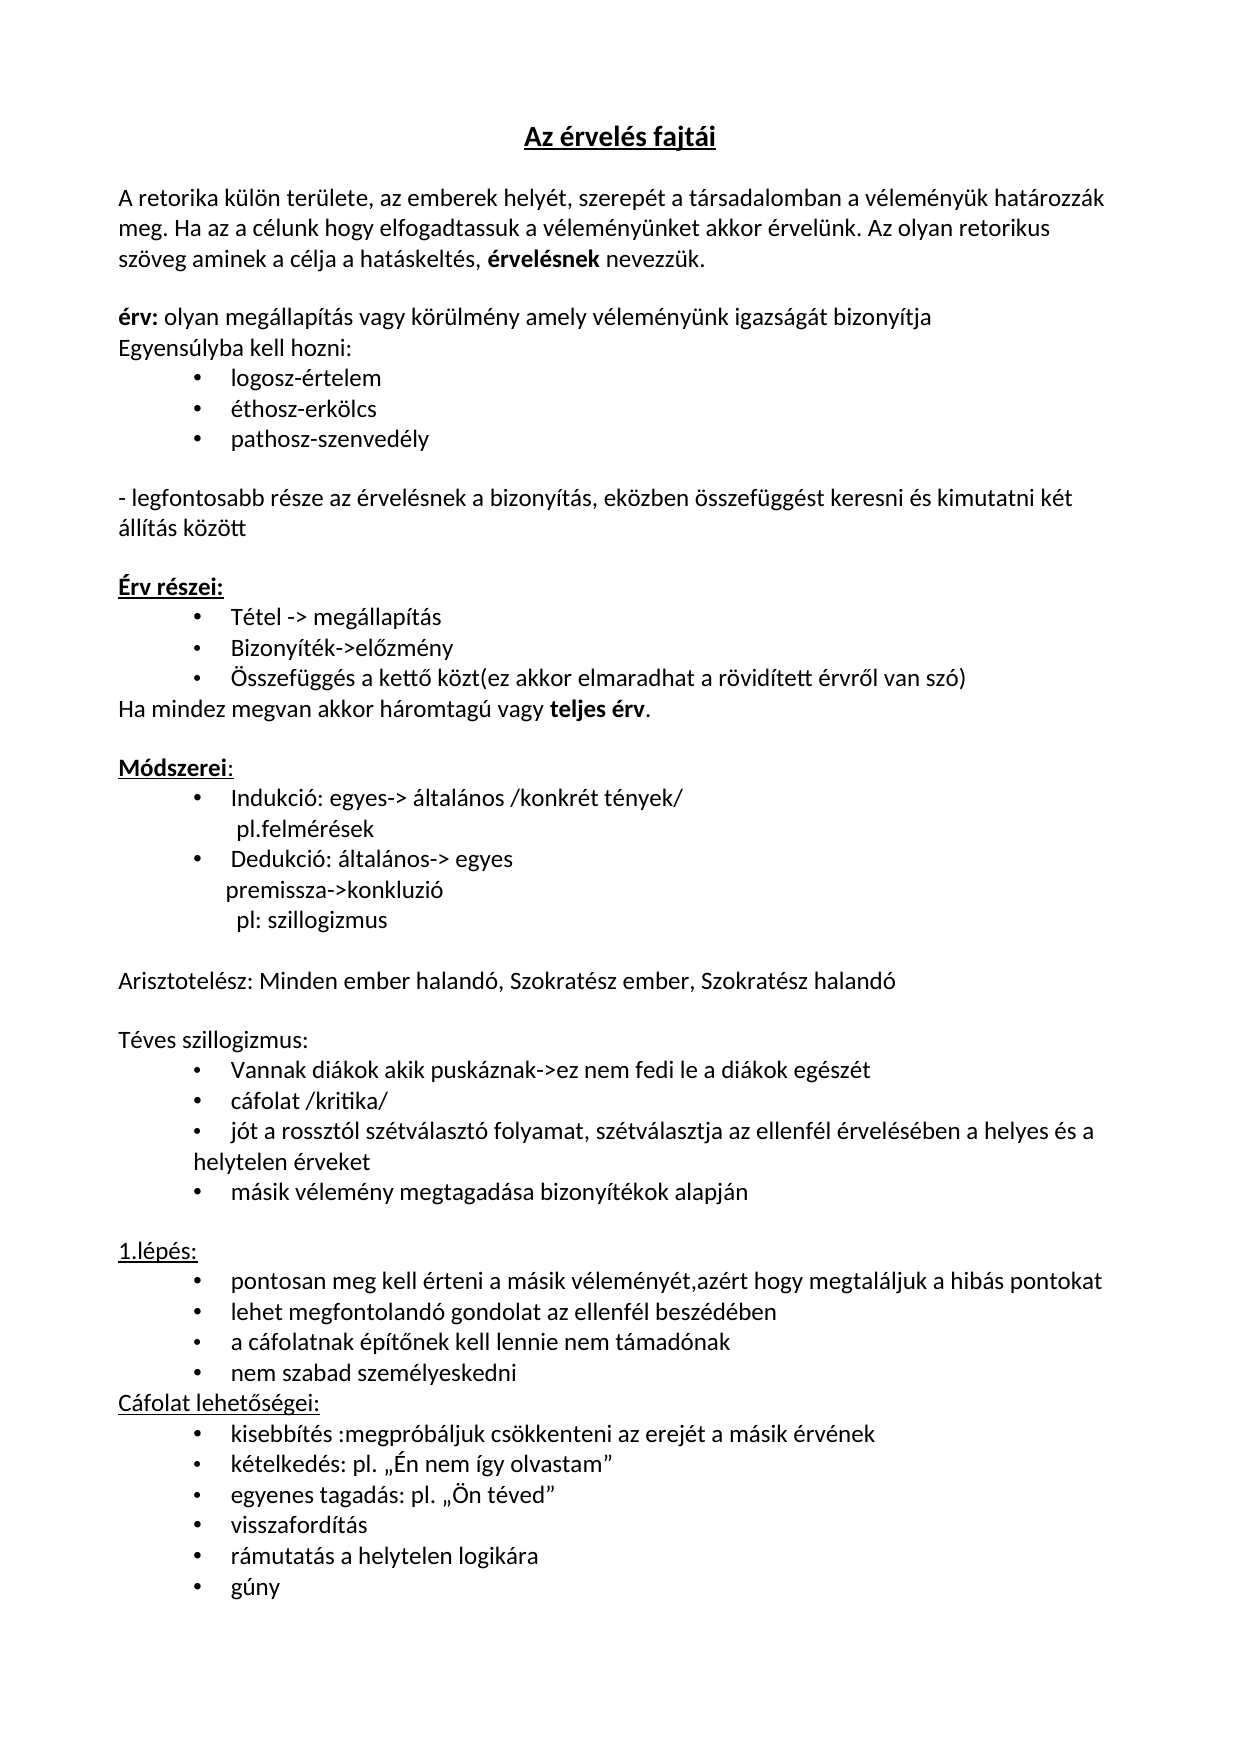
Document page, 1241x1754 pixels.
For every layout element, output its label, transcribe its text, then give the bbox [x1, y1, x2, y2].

text Az érvelés fajtái [118, 118, 1122, 154]
text A retorika külön területe, az emberek helyét, szerepét a társadalomban a véleményük határozzák meg. Ha az a célunk hogy elfogadtassuk a véleményünket akkor érvelünk. Az olyan retorikus szöveg aminek a célja a hatáskeltés, érvelésnek nevezzük. [118, 182, 1122, 273]
list Vannak diákok akik puskáznak->ez nem fedi le a diákok egészét [156, 1054, 1122, 1085]
list Dedukció: általános-> egyes [156, 843, 1122, 874]
list Bizonyíték->előzmény [156, 632, 1122, 663]
list Összefüggés a kettő közt(ez akkor elmaradhat a rövidített érvről van szó) [156, 663, 1122, 693]
text Egyensúlyba kell hozni: [118, 332, 1122, 362]
list Indukció: egyes-> általános /konkrét tények/ [156, 782, 1122, 813]
text pl.felmérések [118, 813, 1122, 843]
text premissza->konkluzió [118, 874, 1122, 904]
list jót a rossztól szétválasztó folyamat, szétválasztja az ellenfél érvelésében a helyes és a helytelen érveket [156, 1115, 1122, 1176]
text Arisztotelész: Minden ember halandó, Szokratész ember, Szokratész halandó [118, 965, 1122, 996]
list rámutatás a helytelen logikára [156, 1540, 1122, 1571]
list visszafordítás [156, 1510, 1122, 1540]
list a cáfolatnak építőnek kell lennie nem támadónak [156, 1327, 1122, 1357]
list másik vélemény megtagadása bizonyítékok alapján [156, 1176, 1122, 1207]
text Érv részei: [118, 571, 1122, 602]
text Téves szillogizmus: [118, 1024, 1122, 1054]
list kisebbítés :megpróbáljuk csökkenteni az erejét a másik érvének [156, 1418, 1122, 1449]
list éthosz-erkölcs [156, 393, 1122, 423]
list logosz-értelem [156, 362, 1122, 393]
list egyenes tagadás: pl. „Ön téved” [156, 1479, 1122, 1510]
text Módszerei: [118, 752, 1122, 782]
text pl: szillogizmus [118, 904, 1122, 935]
text Cáfolat lehetőségei: [118, 1388, 1122, 1418]
list pathosz-szenvedély [156, 423, 1122, 454]
list cáfolat /kritika/ [156, 1085, 1122, 1115]
text érv: olyan megállapítás vagy körülmény amely véleményünk igazságát bizonyítja [118, 301, 1122, 332]
list lehet megfontolandó gondolat az ellenfél beszédében [156, 1296, 1122, 1327]
text 1.lépés: [118, 1235, 1122, 1266]
list gúny [156, 1571, 1122, 1601]
text Ha mindez megvan akkor háromtagú vagy teljes érv. [118, 693, 1122, 724]
list pontosan meg kell érteni a másik véleményét,azért hogy megtaláljuk a hibás pontokat [156, 1266, 1122, 1296]
list nem szabad személyeskedni [156, 1357, 1122, 1388]
list Tétel -> megállapítás [156, 602, 1122, 632]
list kételkedés: pl. „Én nem így olvastam” [156, 1449, 1122, 1479]
text - legfontosabb része az érvelésnek a bizonyítás, eközben összefüggést keresni és kimutatni két állítás között [118, 482, 1122, 543]
